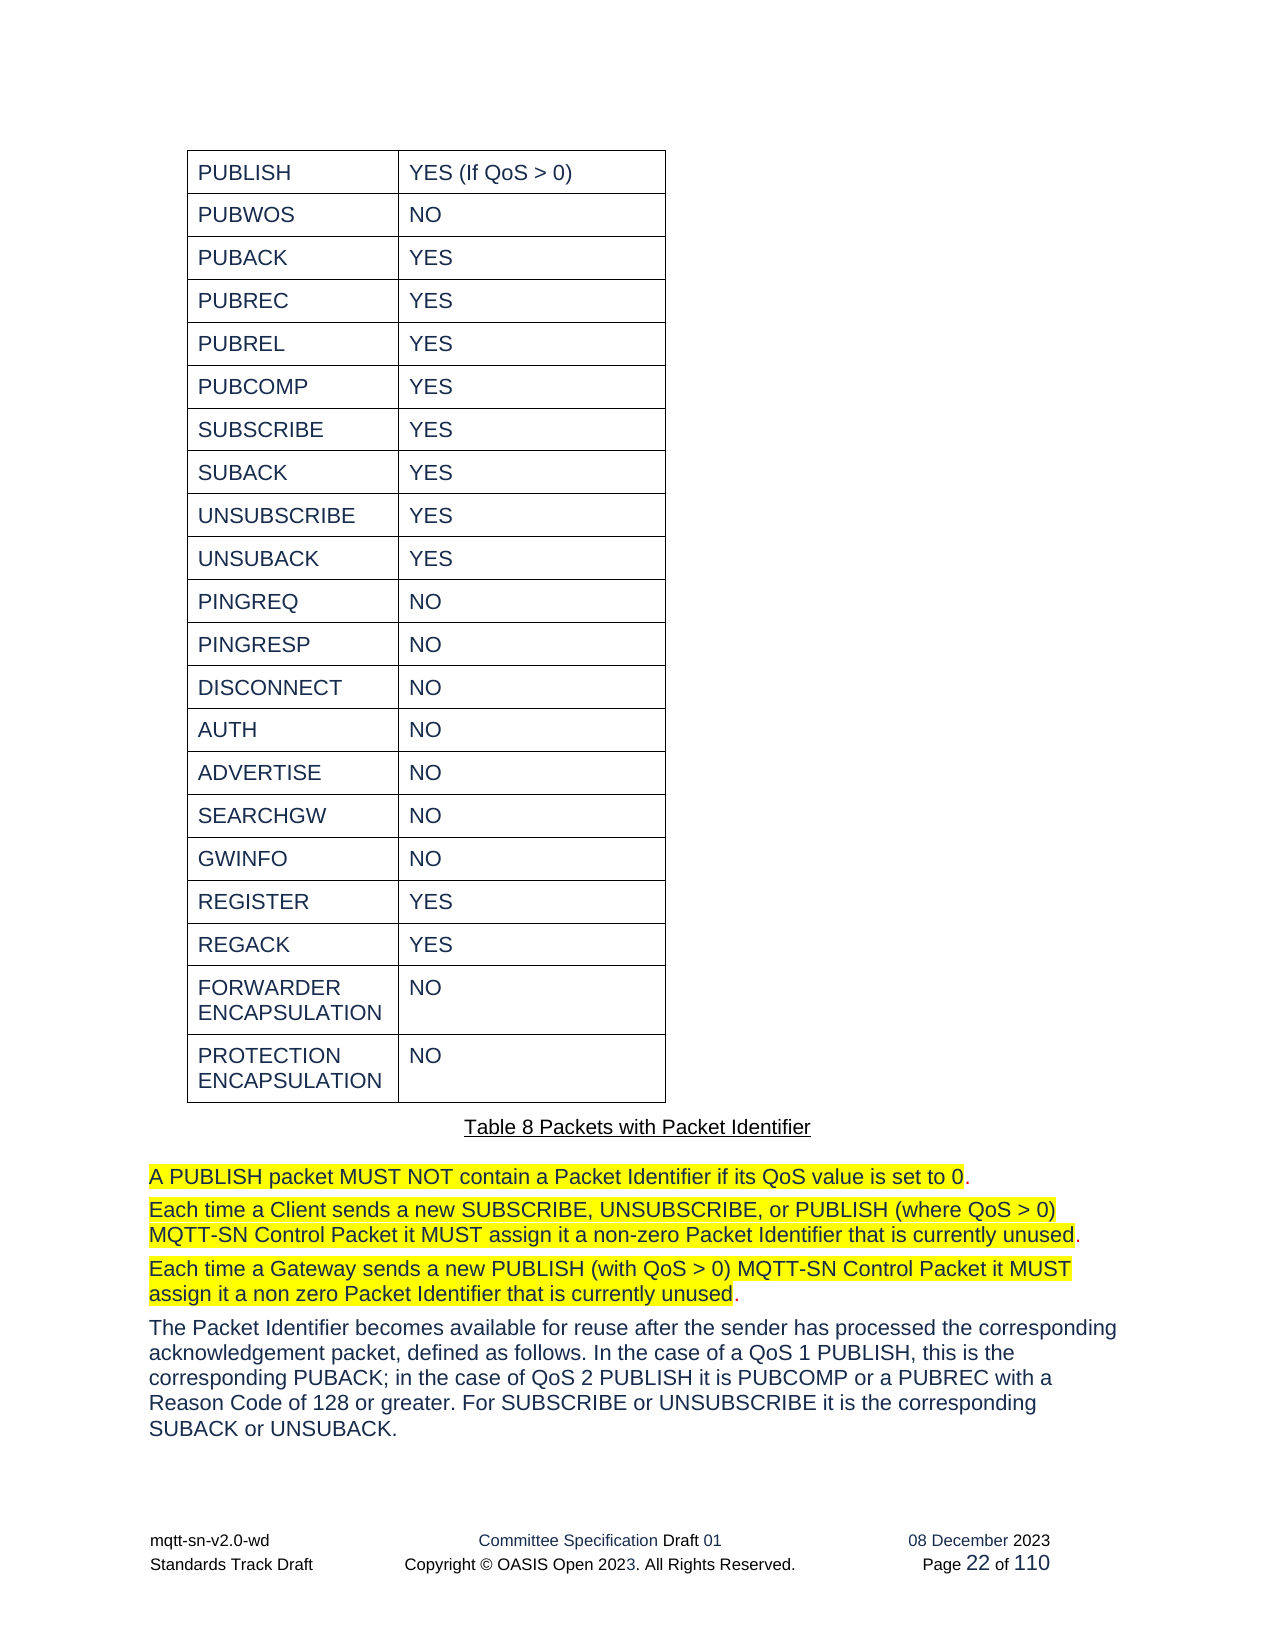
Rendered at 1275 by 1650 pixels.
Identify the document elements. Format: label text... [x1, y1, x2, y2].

table_cell NO [399, 838, 665, 879]
table_cell PUBLISH [188, 151, 398, 193]
table_cell NO [399, 623, 665, 665]
text Each time a Gateway sends a new PUBLISH (with QoS > 0) MQTT-SN Control Packet it MUST assign it a non zero Packet Identifier that is currently unused. [148, 1256, 1124, 1306]
table_cell NO [399, 194, 665, 236]
text Table 8 Packets with Packet Identifier [150, 1115, 1125, 1139]
table_cell NO [399, 1035, 665, 1102]
table_cell YES [399, 409, 665, 450]
table_cell NO [399, 580, 665, 622]
table_cell PUBWOS [188, 194, 398, 236]
table_cell SUBSCRIBE [188, 409, 398, 450]
table_cell GWINFO [188, 838, 398, 879]
table_cell FORWARDER ENCAPSULATION [188, 966, 398, 1033]
table_cell PUBREL [188, 323, 398, 364]
table_cell UNSUBSCRIBE [188, 494, 398, 536]
table_cell PUBACK [188, 237, 398, 279]
text A PUBLISH packet MUST NOT contain a Packet Identifier if its QoS value is set to 0. [148, 1164, 964, 1189]
table_cell DISCONNECT [188, 666, 398, 708]
table_cell PUBREC [188, 280, 398, 322]
table_cell YES [399, 237, 665, 279]
table_cell YES (If QoS > 0) [399, 151, 665, 193]
table_cell YES [399, 924, 665, 965]
table_cell PUBCOMP [188, 366, 398, 407]
table_cell NO [399, 666, 665, 708]
table_cell YES [399, 881, 665, 922]
table_cell NO [399, 709, 665, 751]
text A PUBLISH packet MUST NOT contain a Packet Identifier if its QoS value is set to 0. [970, 1164, 1124, 1189]
table_cell YES [399, 323, 665, 364]
table_cell YES [399, 280, 665, 322]
table_cell YES [399, 537, 665, 579]
table_cell AUTH [188, 709, 398, 751]
table_cell REGISTER [188, 881, 398, 922]
table_cell YES [399, 494, 665, 536]
text The Packet Identifier becomes available for reuse after the sender has processed the corresponding acknowledgement packet, defined as follows. In the case of a QoS 1 PUBLISH, this is the corresponding PUBACK; in the case of QoS 2 PUBLISH it is PUBCOMP or a PUBREC with a Reason Code of 128 or greater. For SUBSCRIBE or UNSUBSCRIBE it is the corresponding SUBACK or UNSUBACK. [148, 1315, 1124, 1441]
table_cell NO [399, 752, 665, 794]
table_cell UNSUBACK [188, 537, 398, 579]
table_cell PINGREQ [188, 580, 398, 622]
table_cell NO [399, 966, 665, 1033]
table_cell NO [399, 795, 665, 837]
table_cell YES [399, 366, 665, 407]
table_cell PINGRESP [188, 623, 398, 665]
text Each time a Client sends a new SUBSCRIBE, UNSUBSCRIBE, or PUBLISH (where QoS > 0) MQTT-SN Control Packet it MUST assign it a non-zero Packet Identifier that is currently unused. [148, 1197, 1124, 1248]
table_cell SEARCHGW [188, 795, 398, 837]
table_cell REGACK [188, 924, 398, 965]
table_cell SUBACK [188, 451, 398, 493]
table_cell PROTECTION ENCAPSULATION [188, 1035, 398, 1102]
table_cell YES [399, 451, 665, 493]
table_cell ADVERTISE [188, 752, 398, 794]
